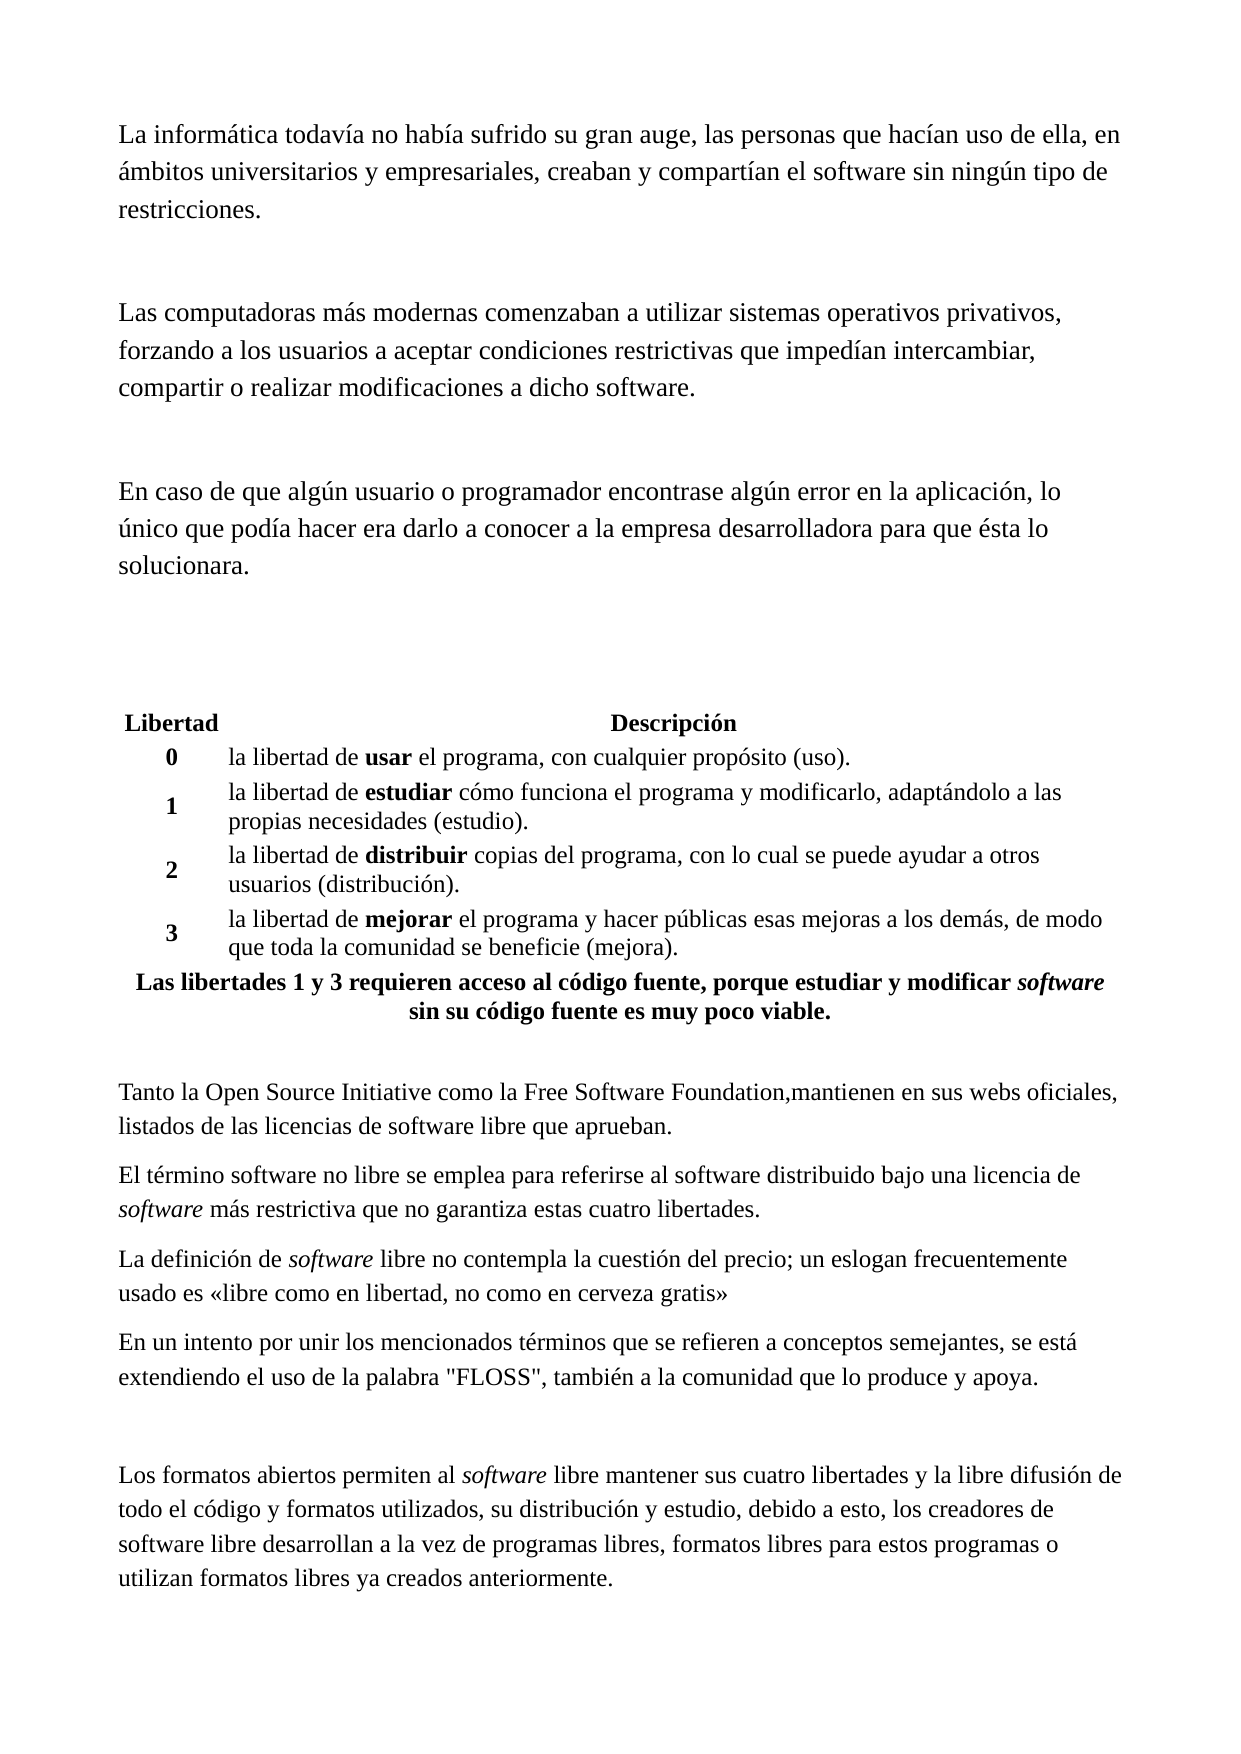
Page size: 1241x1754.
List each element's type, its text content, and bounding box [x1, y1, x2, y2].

table_cell la libertad de estudiar cómo funciona el programa y modificarlo, adaptándolo a las propias necesidades (estudio). [225, 774, 1122, 837]
table_cell la libertad de distribuir copias del programa, con lo cual se puede ayudar a otros usuarios (distribución). [225, 838, 1122, 901]
table_cell 3 [118, 901, 225, 964]
table_cell la libertad de mejorar el programa y hacer públicas esas mejoras a los demás, de modo que toda la comunidad se beneficie (mejora). [225, 901, 1122, 964]
table_cell la libertad de usar el programa, con cualquier propósito (uso). [225, 740, 1122, 774]
table_header Descripción [225, 705, 1122, 739]
text En un intento por unir los mencionados términos que se refieren a conceptos semejantes, se está extendiendo el uso de la palabra "FLOSS", también a la comunidad que lo produce y apoya. [118, 1327, 1122, 1390]
text La informática todavía no había sufrido su gran auge, las personas que hacían uso de ella, en ámbitos universitarios y empresariales, creaban y compartían el software sin ningún tipo de restricciones. [118, 118, 1122, 224]
text Las computadoras más modernas comenzaban a utilizar sistemas operativos privativos, forzando a los usuarios a aceptar condiciones restrictivas que impedían intercambiar, compartir o realizar modificaciones a dicho software. [118, 296, 1122, 402]
table_cell 0 [118, 740, 225, 774]
table_cell 2 [118, 838, 225, 901]
text Tanto la Open Source Initiative como la Free Software Foundation,mantienen en sus webs oficiales, listados de las licencias de software libre que aprueban. [118, 1077, 1122, 1140]
table_header Libertad [118, 705, 225, 739]
text El término software no libre se emplea para referirse al software distribuido bajo una licencia de software más restrictiva que no garantiza estas cuatro libertades. [118, 1160, 1122, 1223]
table_cell 1 [118, 774, 225, 837]
text Los formatos abiertos permiten al software libre mantener sus cuatro libertades y la libre difusión de todo el código y formatos utilizados, su distribución y estudio, debido a esto, los creadores de software libre desarrollan a la vez de programas libres, formatos libres para estos programas o utilizan formatos libres ya creados anteriormente. [118, 1460, 1122, 1592]
text La definición de software libre no contempla la cuestión del precio; un eslogan frecuentemente usado es «libre como en libertad, no como en cerveza gratis» [118, 1244, 1122, 1307]
table_cell Las libertades 1 y 3 requieren acceso al código fuente, porque estudiar y modificar software sin su código fuente es muy poco viable. [118, 964, 1122, 1027]
text En caso de que algún usuario o programador encontrase algún error en la aplicación, lo único que podía hacer era darlo a conocer a la empresa desarrolladora para que ésta lo solucionara. [118, 475, 1122, 581]
